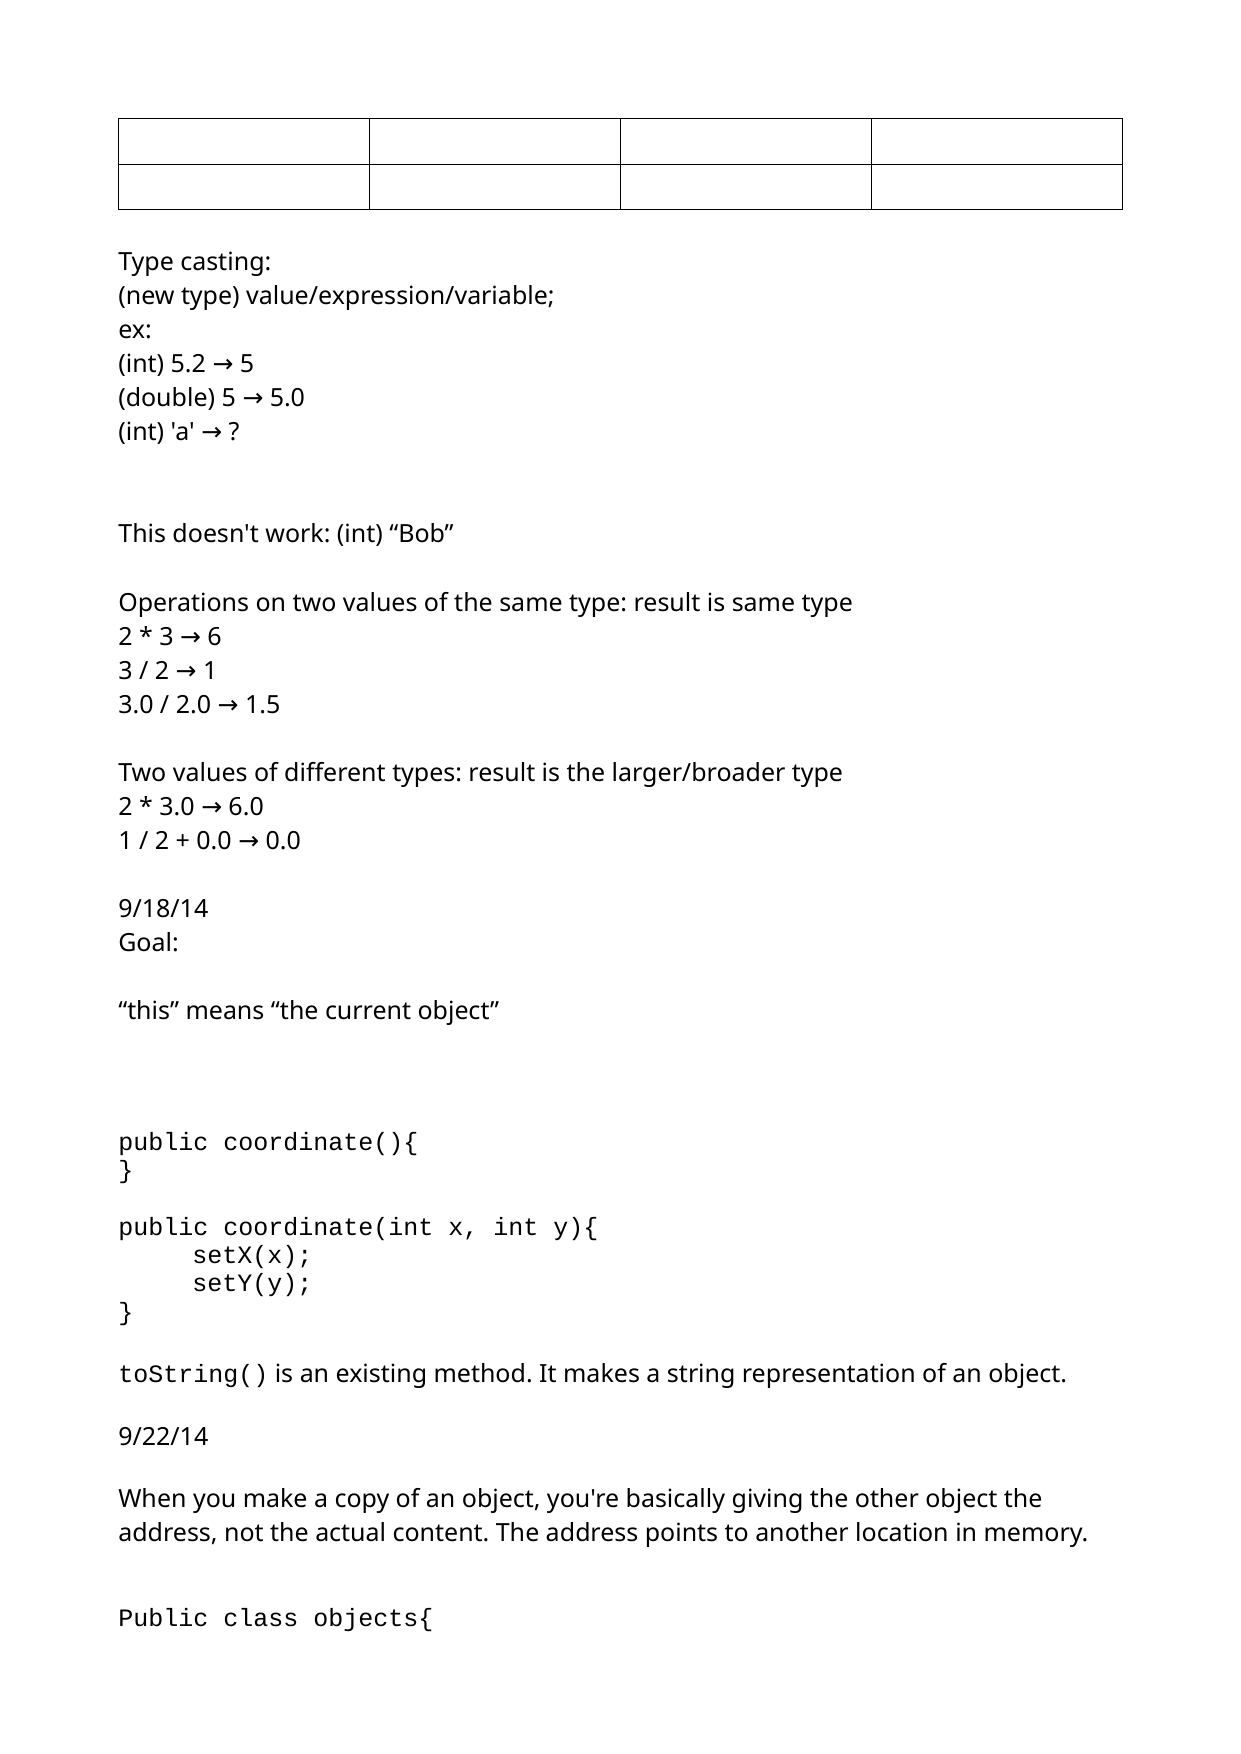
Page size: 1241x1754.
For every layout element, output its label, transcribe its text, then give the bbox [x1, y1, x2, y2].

text Operations on two values of the same type: result is same type [118, 584, 1122, 618]
table_cell [621, 119, 871, 164]
table_cell [872, 119, 1122, 164]
text setY(y); [118, 1271, 1122, 1299]
table_cell [119, 165, 369, 209]
text 9/22/14 [118, 1418, 1122, 1452]
text toString() is an existing method. It makes a string representation of an object. [118, 1356, 1122, 1390]
text (int) 5.2 → 5 [118, 346, 1122, 380]
text ex: [118, 312, 1122, 346]
table_cell [370, 119, 620, 164]
text setX(x); [118, 1242, 1122, 1271]
text 2 * 3 → 6 [118, 618, 1122, 652]
table_cell [872, 165, 1122, 209]
text 9/18/14 [118, 891, 1122, 925]
text Two values of different types: result is the larger/broader type [118, 754, 1122, 788]
text 3 / 2 → 1 [118, 652, 1122, 686]
table_cell [370, 165, 620, 209]
text Public class objects{ [118, 1606, 1122, 1634]
text (double) 5 → 5.0 [118, 380, 1122, 414]
text Type casting: [118, 243, 1122, 278]
text 2 * 3.0 → 6.0 [118, 788, 1122, 823]
table_cell [621, 165, 871, 209]
table_cell [119, 119, 369, 164]
text When you make a copy of an object, you're basically giving the other object the address, not the actual content. The address points to another location in memory. [118, 1481, 1122, 1549]
text (new type) value/expression/variable; [118, 278, 1122, 312]
text This doesn't work: (int) “Bob” [118, 516, 1122, 550]
text (int) 'a' → ? [118, 414, 1122, 448]
text Goal: [118, 925, 1122, 959]
text “this” means “the current object” [118, 993, 1122, 1027]
text 3.0 / 2.0 → 1.5 [118, 686, 1122, 720]
text public coordinate(){ [118, 1129, 1122, 1157]
text } [118, 1299, 1122, 1327]
text public coordinate(int x, int y){ [118, 1214, 1122, 1242]
text } [118, 1157, 1122, 1186]
text 1 / 2 + 0.0 → 0.0 [118, 823, 1122, 857]
